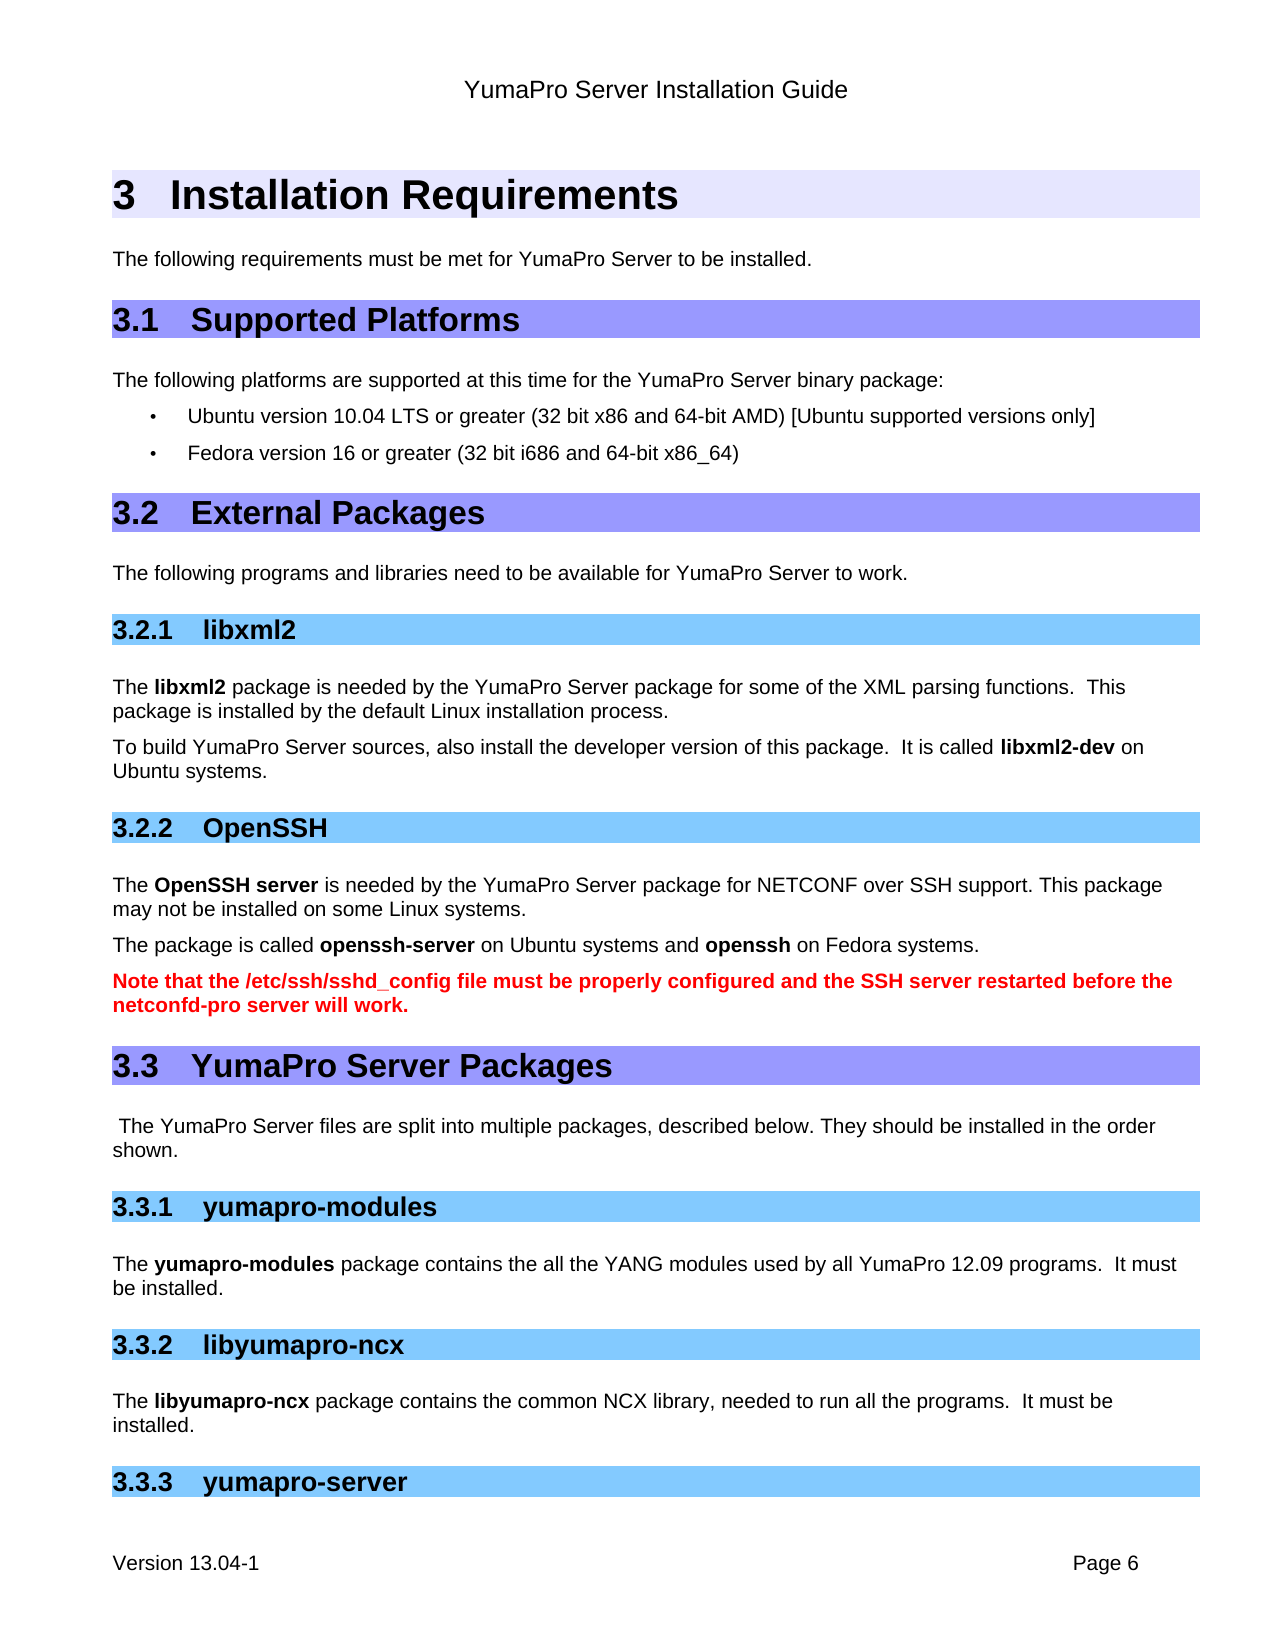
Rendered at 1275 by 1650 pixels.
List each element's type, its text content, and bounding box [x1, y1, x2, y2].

text The libxml2 package is needed by the YumaPro Server package for some of the XML parsing functions. This package is installed by the default Linux installation process. [112, 674, 1200, 722]
text The OpenSSH server is needed by the YumaPro Server package for NETCONF over SSH support. This package may not be installed on some Linux systems. [112, 872, 1200, 920]
subtitle yumapro-modules [112, 1191, 1200, 1222]
subtitle External Packages [112, 493, 1200, 532]
list Fedora version 16 or greater (32 bit i686 and 64-bit x86_64) [150, 440, 1200, 464]
subtitle Installation Requirements [112, 170, 1200, 218]
subtitle yumapro-server [112, 1466, 1200, 1497]
text The following requirements must be met for YumaPro Server to be installed. [112, 247, 1200, 271]
subtitle YumaPro Server Packages [112, 1046, 1200, 1085]
text The following platforms are supported at this time for the YumaPro Server binary package: [112, 367, 1200, 391]
text The libyumapro-ncx package contains the common NCX library, needed to run all the programs. It must be installed. [112, 1389, 1200, 1437]
subtitle OpenSSH [112, 812, 1200, 843]
text The following programs and libraries need to be available for YumaPro Server to work. [112, 561, 1200, 585]
subtitle Supported Platforms [112, 300, 1200, 338]
subtitle libyumapro-ncx [112, 1329, 1200, 1360]
text The YumaPro Server files are split into multiple packages, described below. They should be installed in the order shown. [112, 1114, 1200, 1162]
text The package is called openssh-server on Ubuntu systems and openssh on Fedora systems. [112, 933, 1200, 957]
text To build YumaPro Server sources, also install the developer version of this package. It is called libxml2-dev on Ubuntu systems. [112, 735, 1200, 783]
text Note that the /etc/ssh/sshd_config file must be properly configured and the SSH server restarted before the netconfd-pro server will work. [112, 969, 1200, 1017]
text The yumapro-modules package contains the all the YANG modules used by all YumaPro 12.09 programs. It must be installed. [112, 1252, 1200, 1299]
subtitle libxml2 [112, 614, 1200, 645]
list Ubuntu version 10.04 LTS or greater (32 bit x86 and 64-bit AMD) [Ubuntu supported versions only] [150, 404, 1200, 428]
